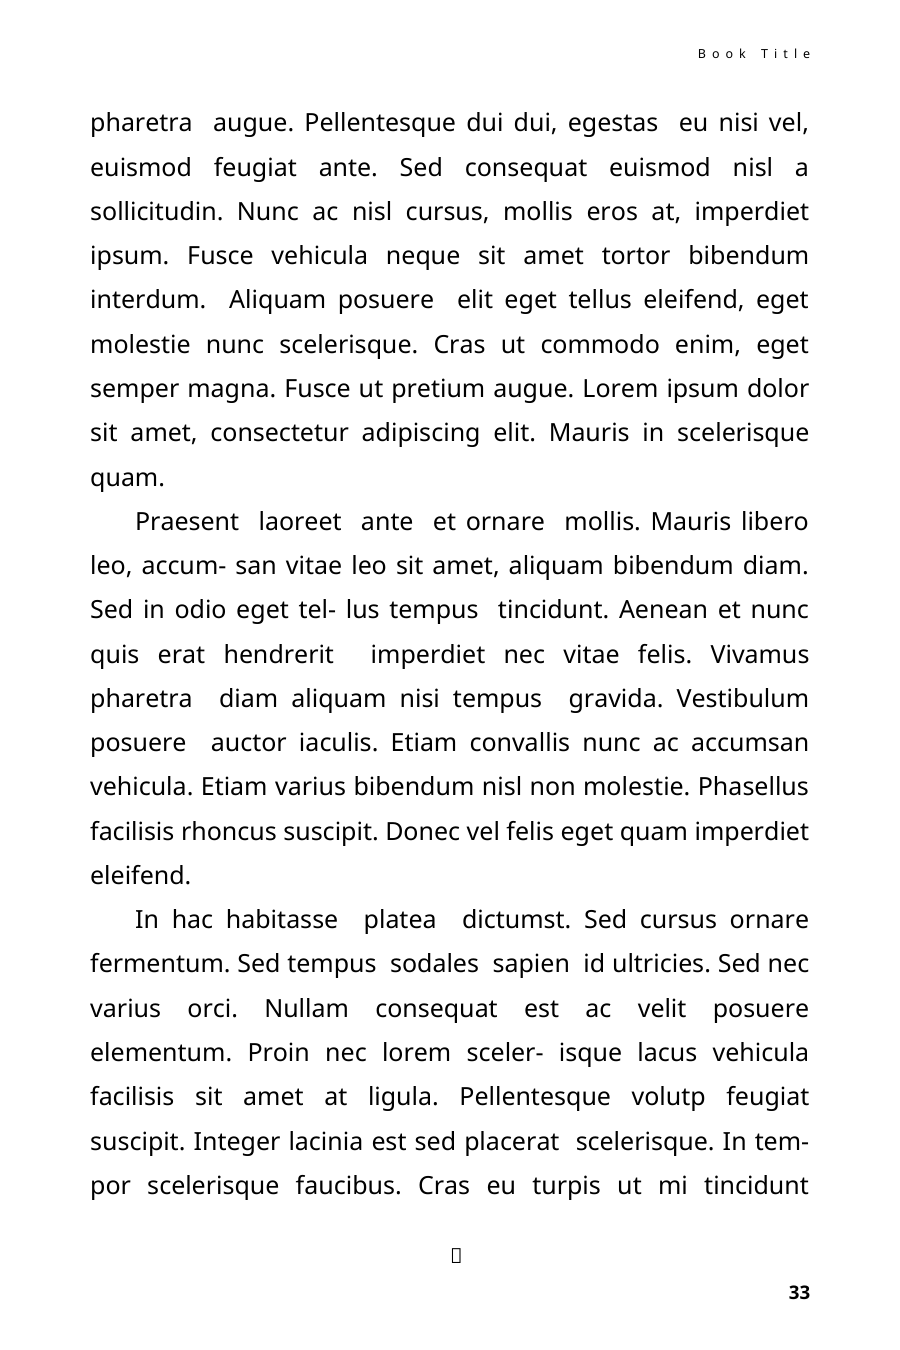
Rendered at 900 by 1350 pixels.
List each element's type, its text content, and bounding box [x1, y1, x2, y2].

text In hac habitasse platea dictumst. Sed cursus ornare fermentum. Sed tempus sodales sapien id ultricies. Sed nec varius orci. Nullam consequat est ac velit posuere elementum. Proin nec lorem sceler- isque lacus vehicula facilisis sit amet at ligula. Pellentesque volutp feugiat suscipit. Integer lacinia est sed placerat scelerisque. In tem- por scelerisque faucibus. Cras eu turpis ut mi tincidunt [90, 902, 810, 1202]
text Praesent laoreet ante et ornare mollis. Mauris libero leo, accum- san vitae leo sit amet, aliquam bibendum diam. Sed in odio eget tel- lus tempus tincidunt. Aenean et nunc quis erat hendrerit imperdiet nec vitae felis. Vivamus pharetra diam aliquam nisi tempus gravida. Vestibulum posuere auctor iaculis. Etiam convallis nunc ac accumsan vehicula. Etiam varius bibendum nisl non molestie. Phasellus facilisis rhoncus suscipit. Donec vel felis eget quam imperdiet eleifend. [90, 503, 810, 892]
text pharetra augue. Pellentesque dui dui, egestas eu nisi vel, euismod feugiat ante. Sed consequat euismod nisl a sollicitudin. Nunc ac nisl cursus, mollis eros at, imperdiet ipsum. Fusce vehicula neque sit amet tortor bibendum interdum. Aliquam posuere elit eget tellus eleifend, eget molestie nunc scelerisque. Cras ut commodo enim, eget semper magna. Fusce ut pretium augue. Lorem ipsum dolor sit amet, consectetur adipiscing elit. Mauris in scelerisque quam. [90, 105, 810, 493]
